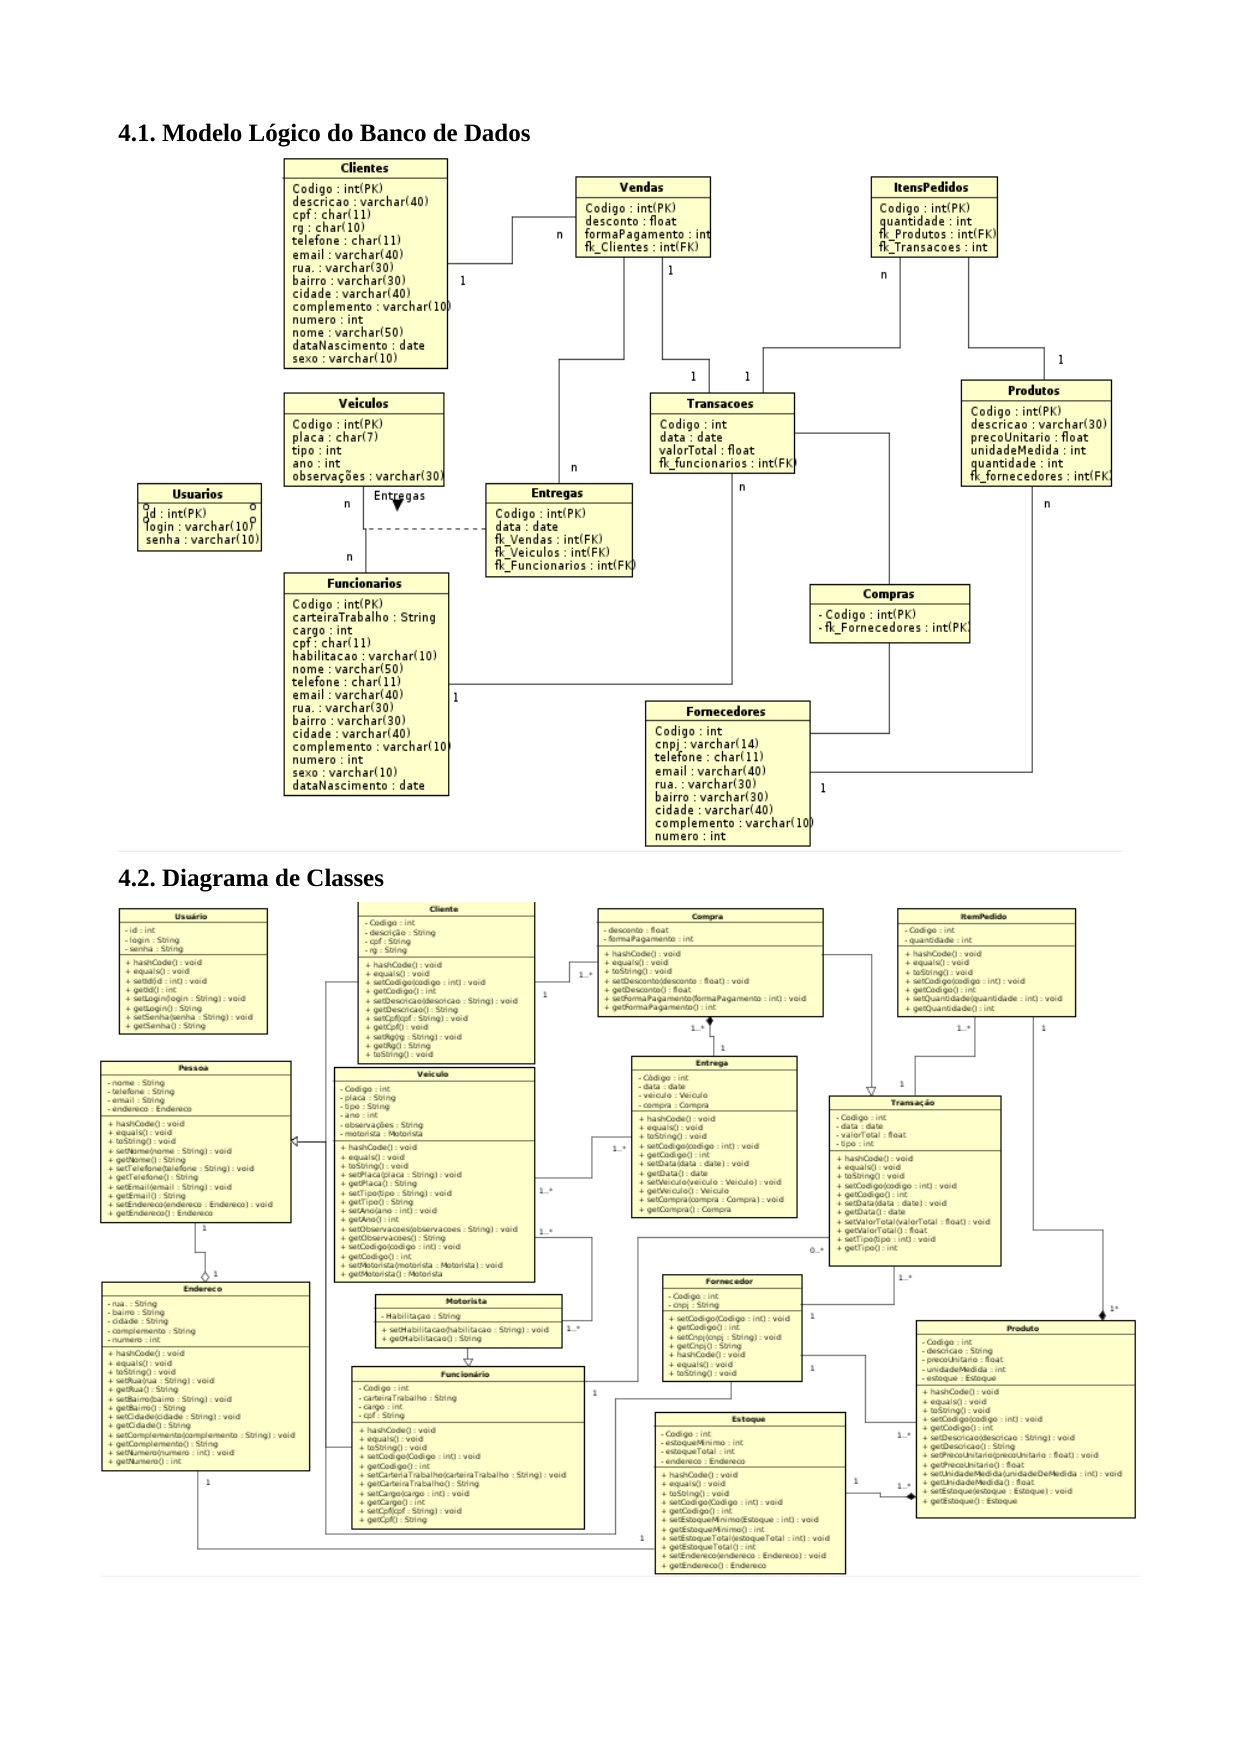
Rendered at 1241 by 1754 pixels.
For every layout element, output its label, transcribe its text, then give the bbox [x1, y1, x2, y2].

picture [118, 157, 1123, 852]
subtitle 4.1. Modelo Lógico do Banco de Dados [118, 118, 1122, 147]
subtitle 4.2. Diagrama de Classes [118, 852, 1122, 891]
picture [100, 902, 1141, 1577]
